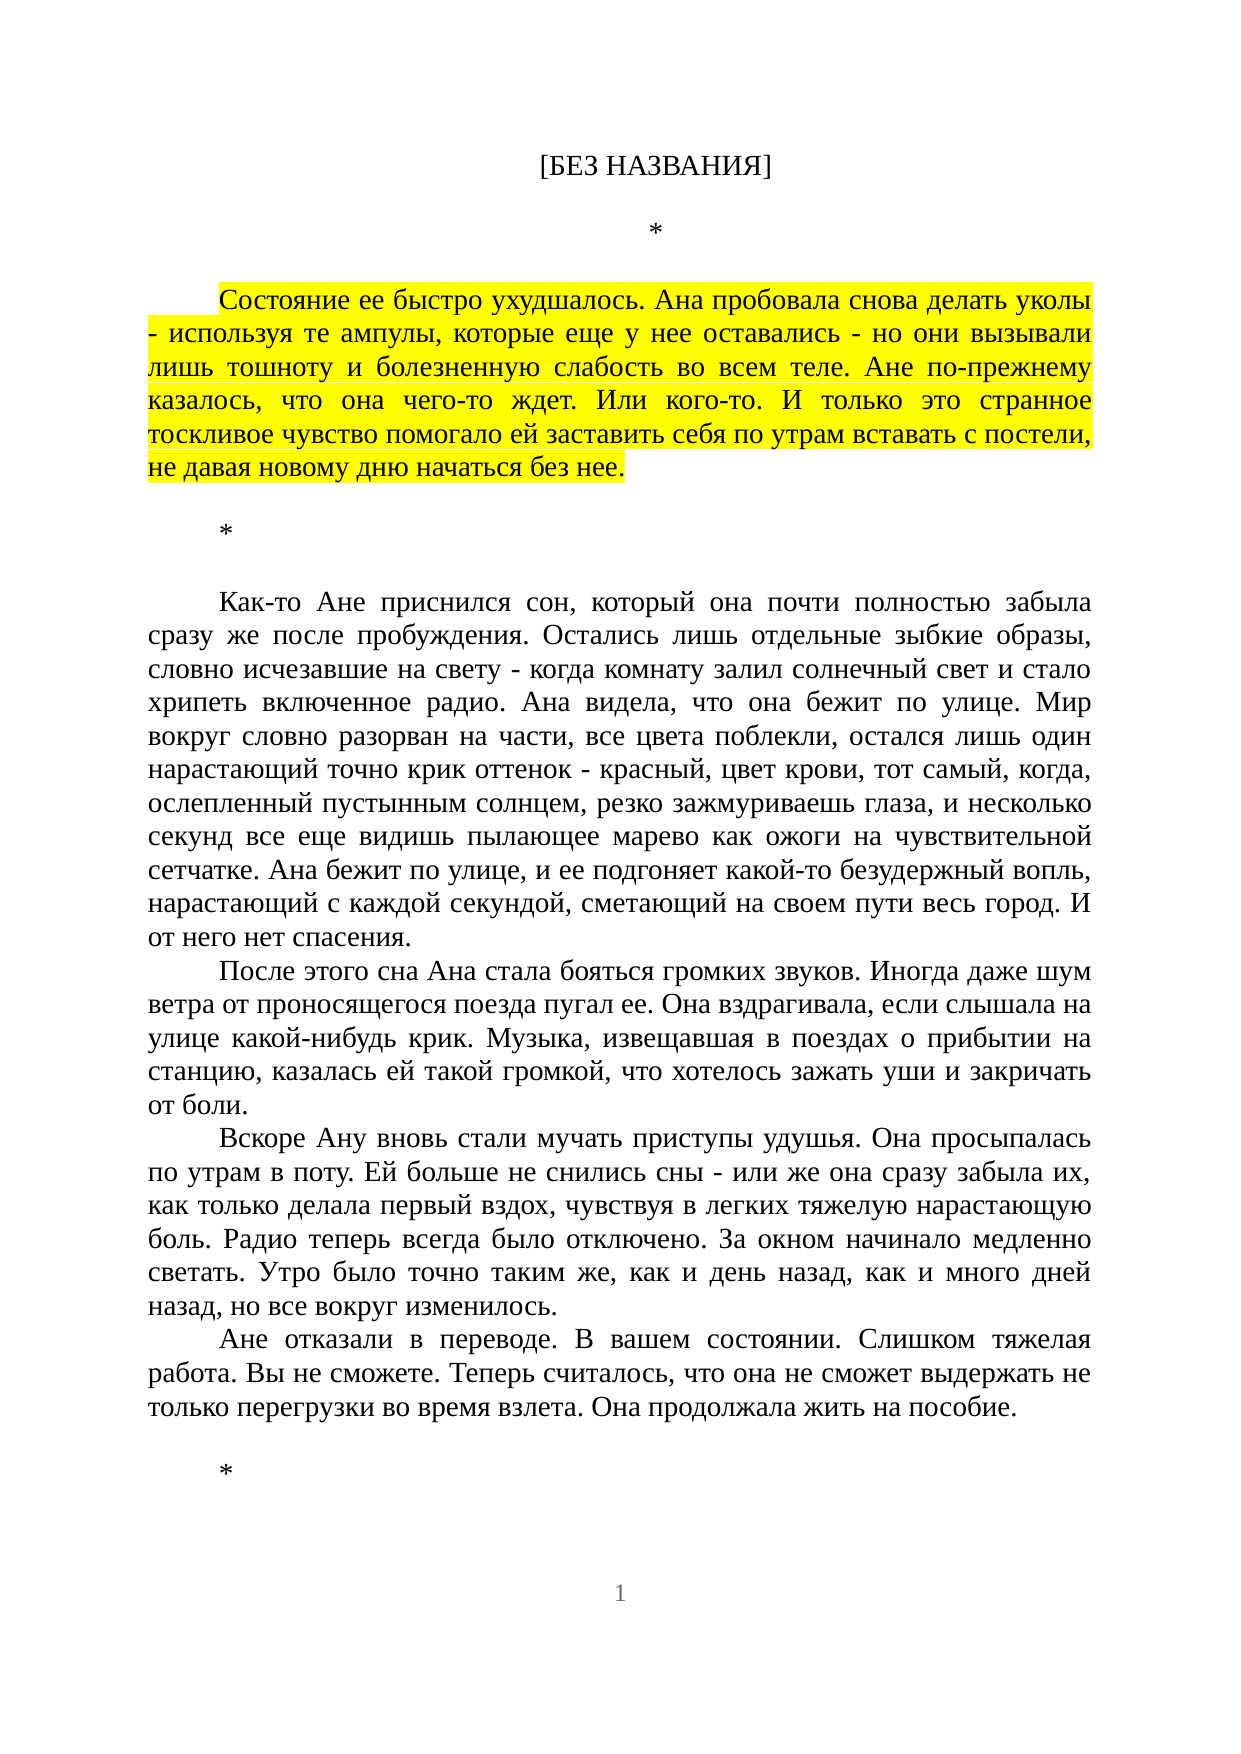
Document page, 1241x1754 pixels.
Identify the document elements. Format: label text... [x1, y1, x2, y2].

text Состояние ее быстро ухудшалось. Ана пробовала снова делать уколы - используя те ампулы, которые еще у нее оставались - но они вызывали лишь тошноту и болезненную слабость во всем теле. Ане по-прежнему казалось, что она чего-то ждет. Или кого-то. И только это странное тоскливое чувство помогало ей заставить себя по утрам вставать с постели, не давая новому дню начаться без нее. [148, 282, 1093, 483]
text [БЕЗ НАЗВАНИЯ] [148, 148, 1093, 181]
text * [148, 517, 1093, 550]
text * [148, 215, 1093, 248]
text * [148, 1456, 1093, 1489]
text Вскоре Ану вновь стали мучать приступы удушья. Она просыпалась по утрам в поту. Ей больше не снились сны - или же она сразу забыла их, как только делала первый вздох, чувствуя в легких тяжелую нарастающую боль. Радио теперь всегда было отключено. За окном начинало медленно светать. Утро было точно таким же, как и день назад, как и много дней назад, но все вокруг изменилось. [148, 1120, 1093, 1322]
text Ане отказали в переводе. В вашем состоянии. Слишком тяжелая работа. Вы не сможете. Теперь считалось, что она не сможет выдержать не только перегрузки во время взлета. Она продолжала жить на пособие. [148, 1322, 1093, 1422]
text Как-то Ане приснился сон, который она почти полностью забыла сразу же после пробуждения. Остались лишь отдельные зыбкие образы, словно исчезавшие на свету - когда комнату залил солнечный свет и стало хрипеть включенное радио. Ана видела, что она бежит по улице. Мир вокруг словно разорван на части, все цвета поблекли, остался лишь один нарастающий точно крик оттенок - красный, цвет крови, тот самый, когда, ослепленный пустынным солнцем, резко зажмуриваешь глаза, и несколько секунд все еще видишь пылающее марево как ожоги на чувствительной сетчатке. Ана бежит по улице, и ее подгоняет какой-то безудержный вопль, нарастающий с каждой секундой, сметающий на своем пути весь город. И от него нет спасения. [148, 584, 1093, 953]
text После этого сна Ана стала бояться громких звуков. Иногда даже шум ветра от проносящегося поезда пугал ее. Она вздрагивала, если слышала на улице какой-нибудь крик. Музыка, извещавшая в поездах о прибытии на станцию, казалась ей такой громкой, что хотелось зажать уши и закричать от боли. [148, 953, 1093, 1120]
